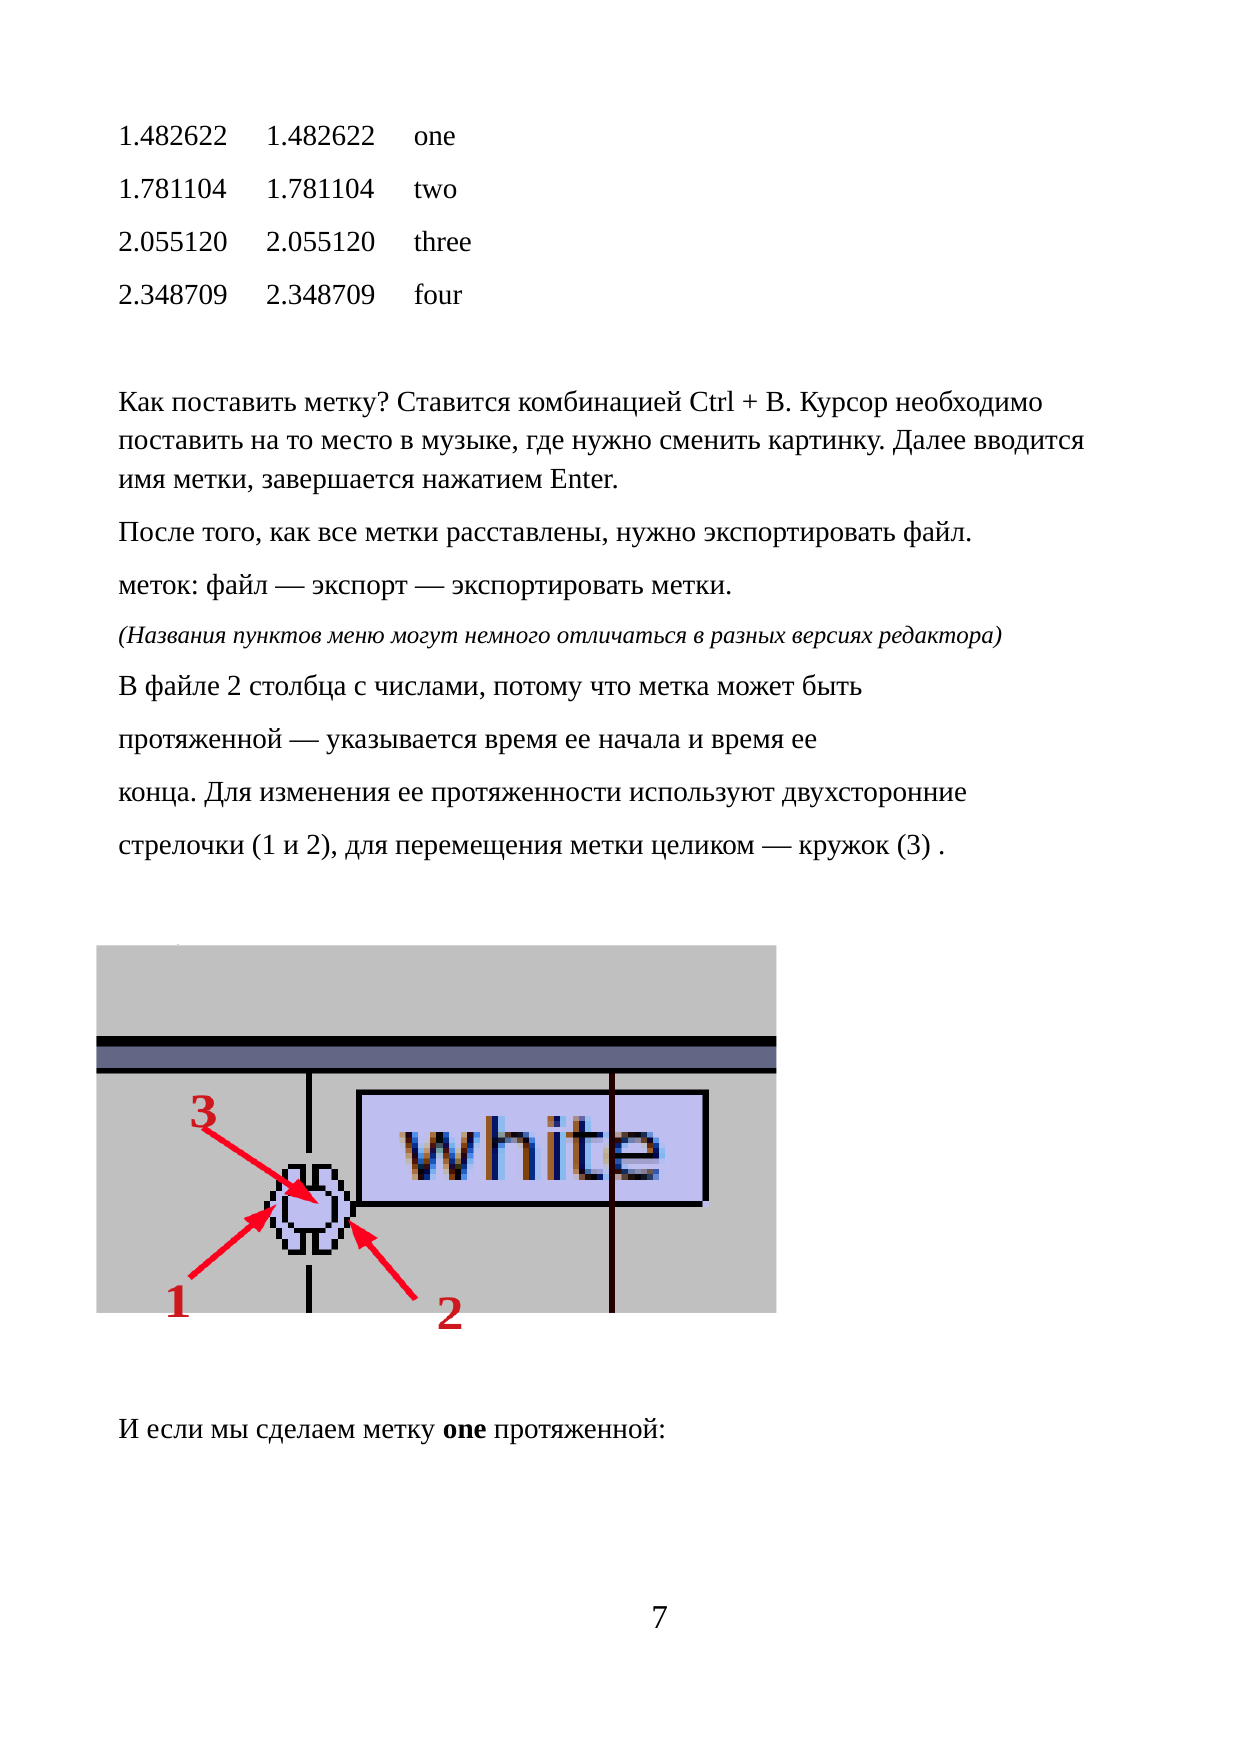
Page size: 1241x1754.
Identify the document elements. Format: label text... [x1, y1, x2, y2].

text протяженной — указывается время ее начала и время ее [118, 721, 1122, 754]
text 2.348709 2.348709 four [118, 277, 1122, 311]
text После того, как все метки расставлены, нужно экспортировать файл. [118, 514, 1122, 547]
text 2.055120 2.055120 three [118, 224, 1122, 258]
text Как поставить метку? Ставится комбинацией Ctrl + B. Курсор необходимо поставить на то место в музыке, где нужно сменить картинку. Далее вводится имя метки, завершается нажатием Enter. [118, 384, 1122, 494]
text меток: файл — экспорт — экспортировать метки. [118, 567, 1122, 601]
text (Названия пунктов меню могут немного отличаться в разных версиях редактора) [118, 620, 1122, 649]
text 1.482622 1.482622 one [118, 118, 1122, 152]
picture [96, 944, 790, 1334]
text стрелочки (1 и 2), для перемещения метки целиком — кружок (3) . [118, 827, 1122, 861]
text В файле 2 столбца с числами, потому что метка может быть [118, 668, 1122, 701]
text 1.781104 1.781104 two [118, 171, 1122, 205]
text И если мы сделаем метку one протяженной: [118, 1412, 1122, 1445]
text конца. Для изменения ее протяженности используют двухсторонние [118, 774, 1122, 808]
